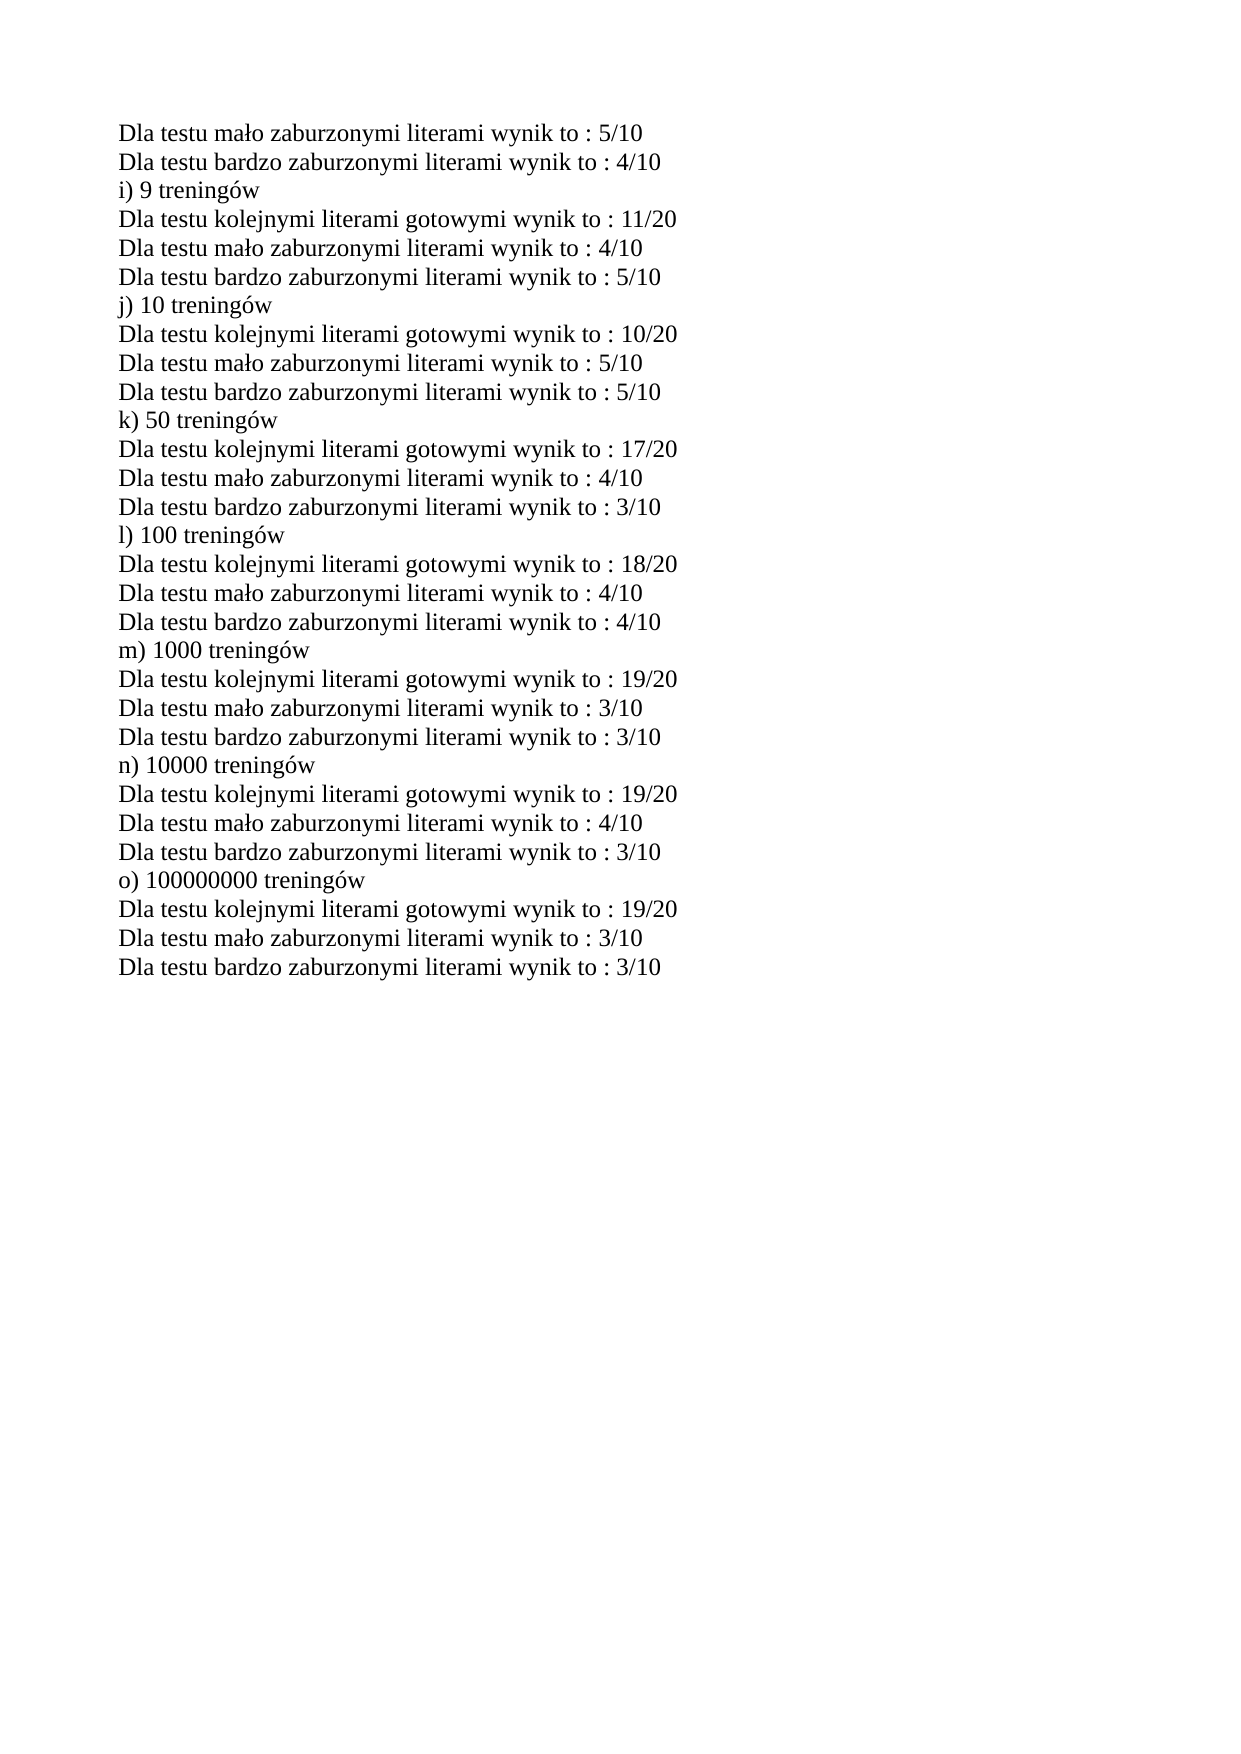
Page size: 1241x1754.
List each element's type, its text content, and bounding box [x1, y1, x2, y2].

text m) 1000 treningów [118, 636, 1122, 664]
text Dla testu mało zaburzonymi literami wynik to : 4/10 [118, 808, 1122, 837]
text Dla testu bardzo zaburzonymi literami wynik to : 5/10 [118, 262, 1122, 291]
text Dla testu mało zaburzonymi literami wynik to : 5/10 [118, 348, 1122, 377]
text Dla testu bardzo zaburzonymi literami wynik to : 3/10 [118, 722, 1122, 751]
text Dla testu bardzo zaburzonymi literami wynik to : 3/10 [118, 837, 1122, 866]
text Dla testu mało zaburzonymi literami wynik to : 3/10 [118, 923, 1122, 952]
text Dla testu bardzo zaburzonymi literami wynik to : 3/10 [118, 492, 1122, 521]
text o) 100000000 treningów [118, 866, 1122, 894]
text k) 50 treningów [118, 406, 1122, 434]
text Dla testu mało zaburzonymi literami wynik to : 5/10 [118, 118, 1122, 147]
text Dla testu bardzo zaburzonymi literami wynik to : 4/10 [118, 607, 1122, 636]
text Dla testu mało zaburzonymi literami wynik to : 4/10 [118, 463, 1122, 492]
text Dla testu kolejnymi literami gotowymi wynik to : 19/20 [118, 894, 1122, 923]
text Dla testu kolejnymi literami gotowymi wynik to : 19/20 [118, 664, 1122, 693]
text l) 100 treningów [118, 521, 1122, 549]
text Dla testu mało zaburzonymi literami wynik to : 3/10 [118, 693, 1122, 722]
text Dla testu kolejnymi literami gotowymi wynik to : 19/20 [118, 779, 1122, 808]
text i) 9 treningów [118, 176, 1122, 204]
text Dla testu kolejnymi literami gotowymi wynik to : 10/20 [118, 319, 1122, 348]
text Dla testu mało zaburzonymi literami wynik to : 4/10 [118, 578, 1122, 607]
text Dla testu bardzo zaburzonymi literami wynik to : 4/10 [118, 147, 1122, 176]
text Dla testu kolejnymi literami gotowymi wynik to : 11/20 [118, 204, 1122, 233]
text Dla testu kolejnymi literami gotowymi wynik to : 18/20 [118, 549, 1122, 578]
text n) 10000 treningów [118, 751, 1122, 779]
text Dla testu bardzo zaburzonymi literami wynik to : 5/10 [118, 377, 1122, 406]
text Dla testu bardzo zaburzonymi literami wynik to : 3/10 [118, 952, 1122, 981]
text j) 10 treningów [118, 291, 1122, 319]
text Dla testu kolejnymi literami gotowymi wynik to : 17/20 [118, 434, 1122, 463]
text Dla testu mało zaburzonymi literami wynik to : 4/10 [118, 233, 1122, 262]
